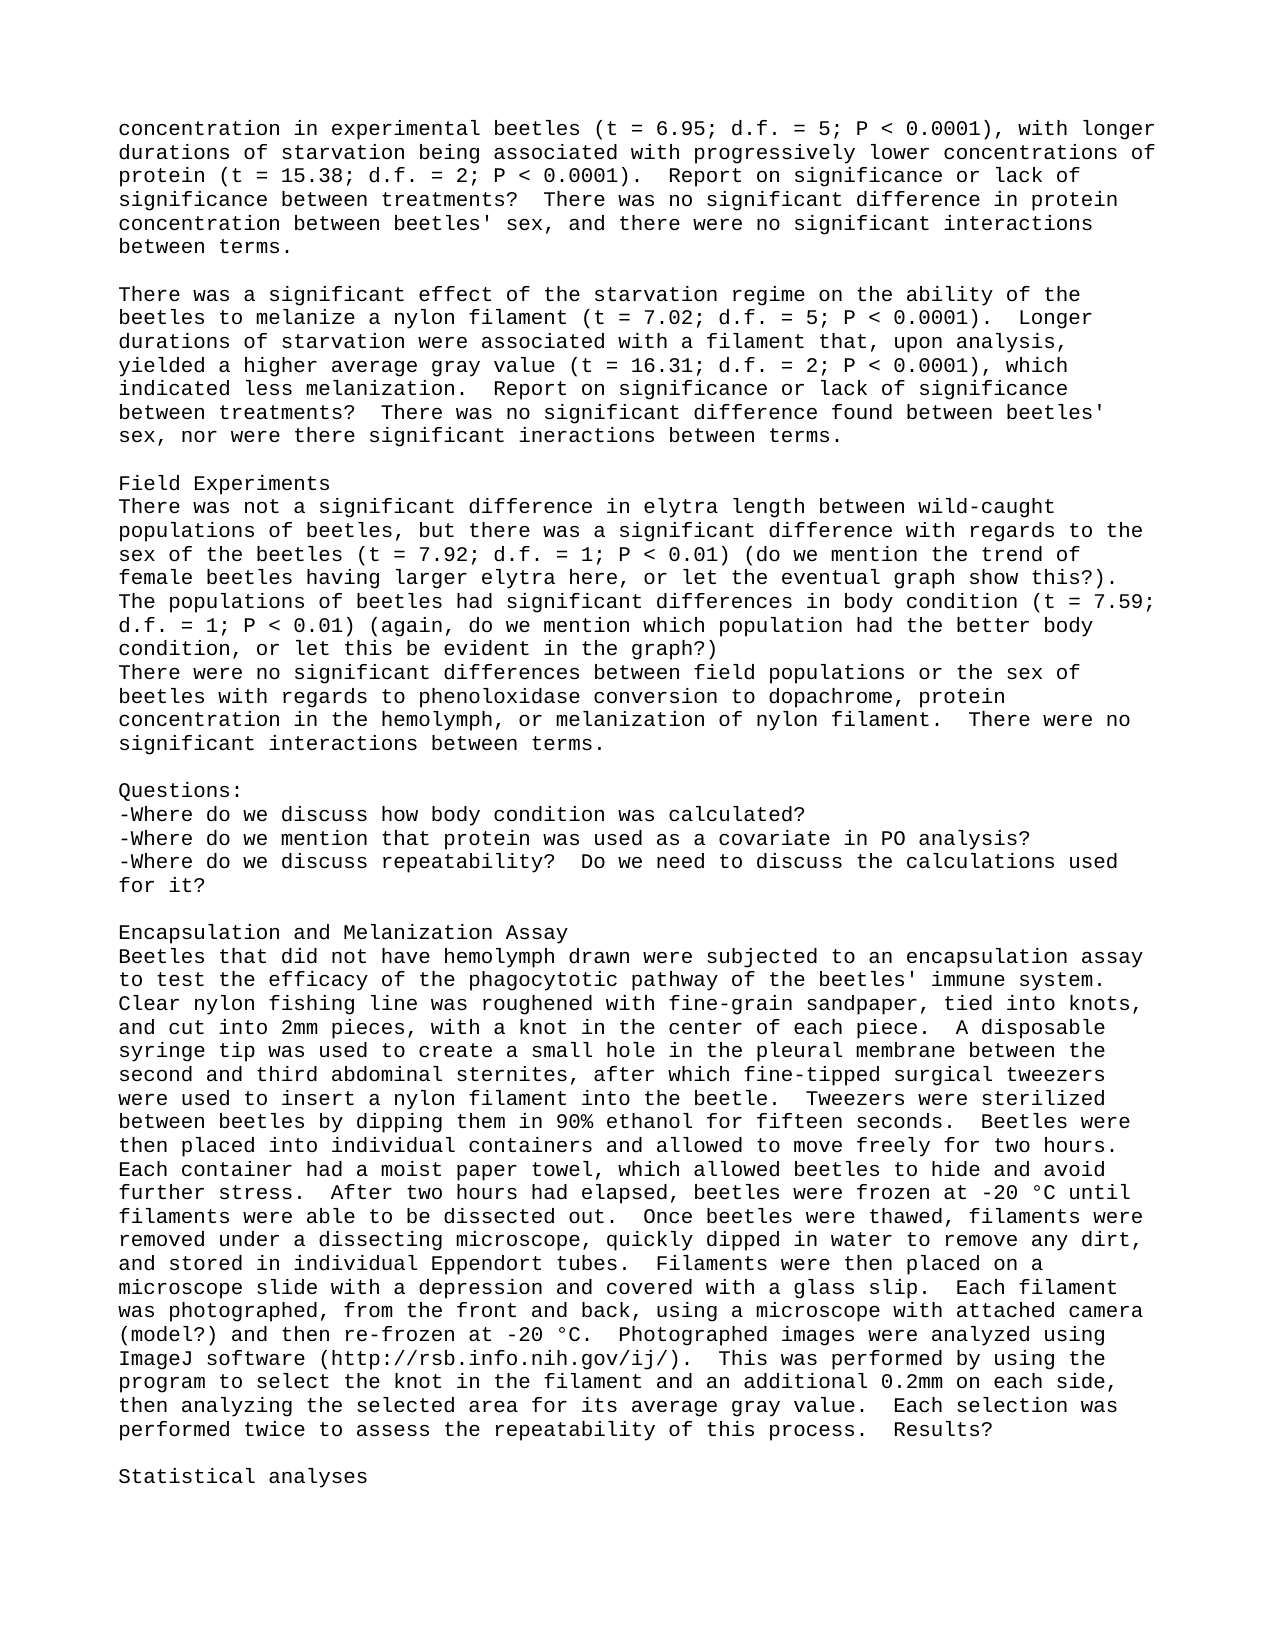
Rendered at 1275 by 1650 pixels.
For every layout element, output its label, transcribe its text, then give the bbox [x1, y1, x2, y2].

text -Where do we discuss repeatability? Do we need to discuss the calculations used for it? [118, 851, 1157, 898]
text -Where do we discuss how body condition was calculated? [118, 804, 1157, 827]
text Questions: [118, 780, 1157, 804]
text Encapsulation and Melanization Assay [118, 922, 1157, 946]
text Beetles that did not have hemolymph drawn were subjected to an encapsulation assay to test the efficacy of the phagocytotic pathway of the beetles' immune system. Clear nylon fishing line was roughened with fine-grain sandpaper, tied into knots, and cut into 2mm pieces, with a knot in the center of each piece. A disposable syringe tip was used to create a small hole in the pleural membrane between the second and third abdominal sternites, after which fine-tipped surgical tweezers were used to insert a nylon filament into the beetle. Tweezers were sterilized between beetles by dipping them in 90% ethanol for fifteen seconds. Beetles were then placed into individual containers and allowed to move freely for two hours. Each container had a moist paper towel, which allowed beetles to hide and avoid further stress. After two hours had elapsed, beetles were frozen at -20 °C until filaments were able to be dissected out. Once beetles were thawed, filaments were removed under a dissecting microscope, quickly dipped in water to remove any dirt, and stored in individual Eppendort tubes. Filaments were then placed on a microscope slide with a depression and covered with a glass slip. Each filament was photographed, from the front and back, using a microscope with attached camera (model?) and then re-frozen at -20 °C. Photographed images were analyzed using ImageJ software (http://rsb.info.nih.gov/ij/). This was performed by using the program to select the knot in the filament and an additional 0.2mm on each side, then analyzing the selected area for its average gray value. Each selection was performed twice to assess the repeatability of this process. Results? [118, 946, 1157, 1442]
text concentration in experimental beetles (t = 6.95; d.f. = 5; P < 0.0001), with longer durations of starvation being associated with progressively lower concentrations of protein (t = 15.38; d.f. = 2; P < 0.0001). Report on significance or lack of significance between treatments? There was no significant difference in protein concentration between beetles' sex, and there were no significant interactions between terms. [118, 118, 1157, 260]
text There was not a significant difference in elytra length between wild-caught populations of beetles, but there was a significant difference with regards to the sex of the beetles (t = 7.92; d.f. = 1; P < 0.01) (do we mention the trend of female beetles having larger elytra here, or let the eventual graph show this?). The populations of beetles had significant differences in body condition (t = 7.59; d.f. = 1; P < 0.01) (again, do we mention which population had the better body condition, or let this be evident in the graph?) [118, 496, 1157, 662]
text -Where do we mention that protein was used as a covariate in PO analysis? [118, 827, 1157, 851]
text Statistical analyses [118, 1466, 1157, 1489]
text There were no significant differences between field populations or the sex of beetles with regards to phenoloxidase conversion to dopachrome, protein concentration in the hemolymph, or melanization of nylon filament. There were no significant interactions between terms. [118, 662, 1157, 757]
text There was a significant effect of the starvation regime on the ability of the beetles to melanize a nylon filament (t = 7.02; d.f. = 5; P < 0.0001). Longer durations of starvation were associated with a filament that, upon analysis, yielded a higher average gray value (t = 16.31; d.f. = 2; P < 0.0001), which indicated less melanization. Report on significance or lack of significance between treatments? There was no significant difference found between beetles' sex, nor were there significant ineractions between terms. [118, 284, 1157, 449]
text Field Experiments [118, 473, 1157, 496]
